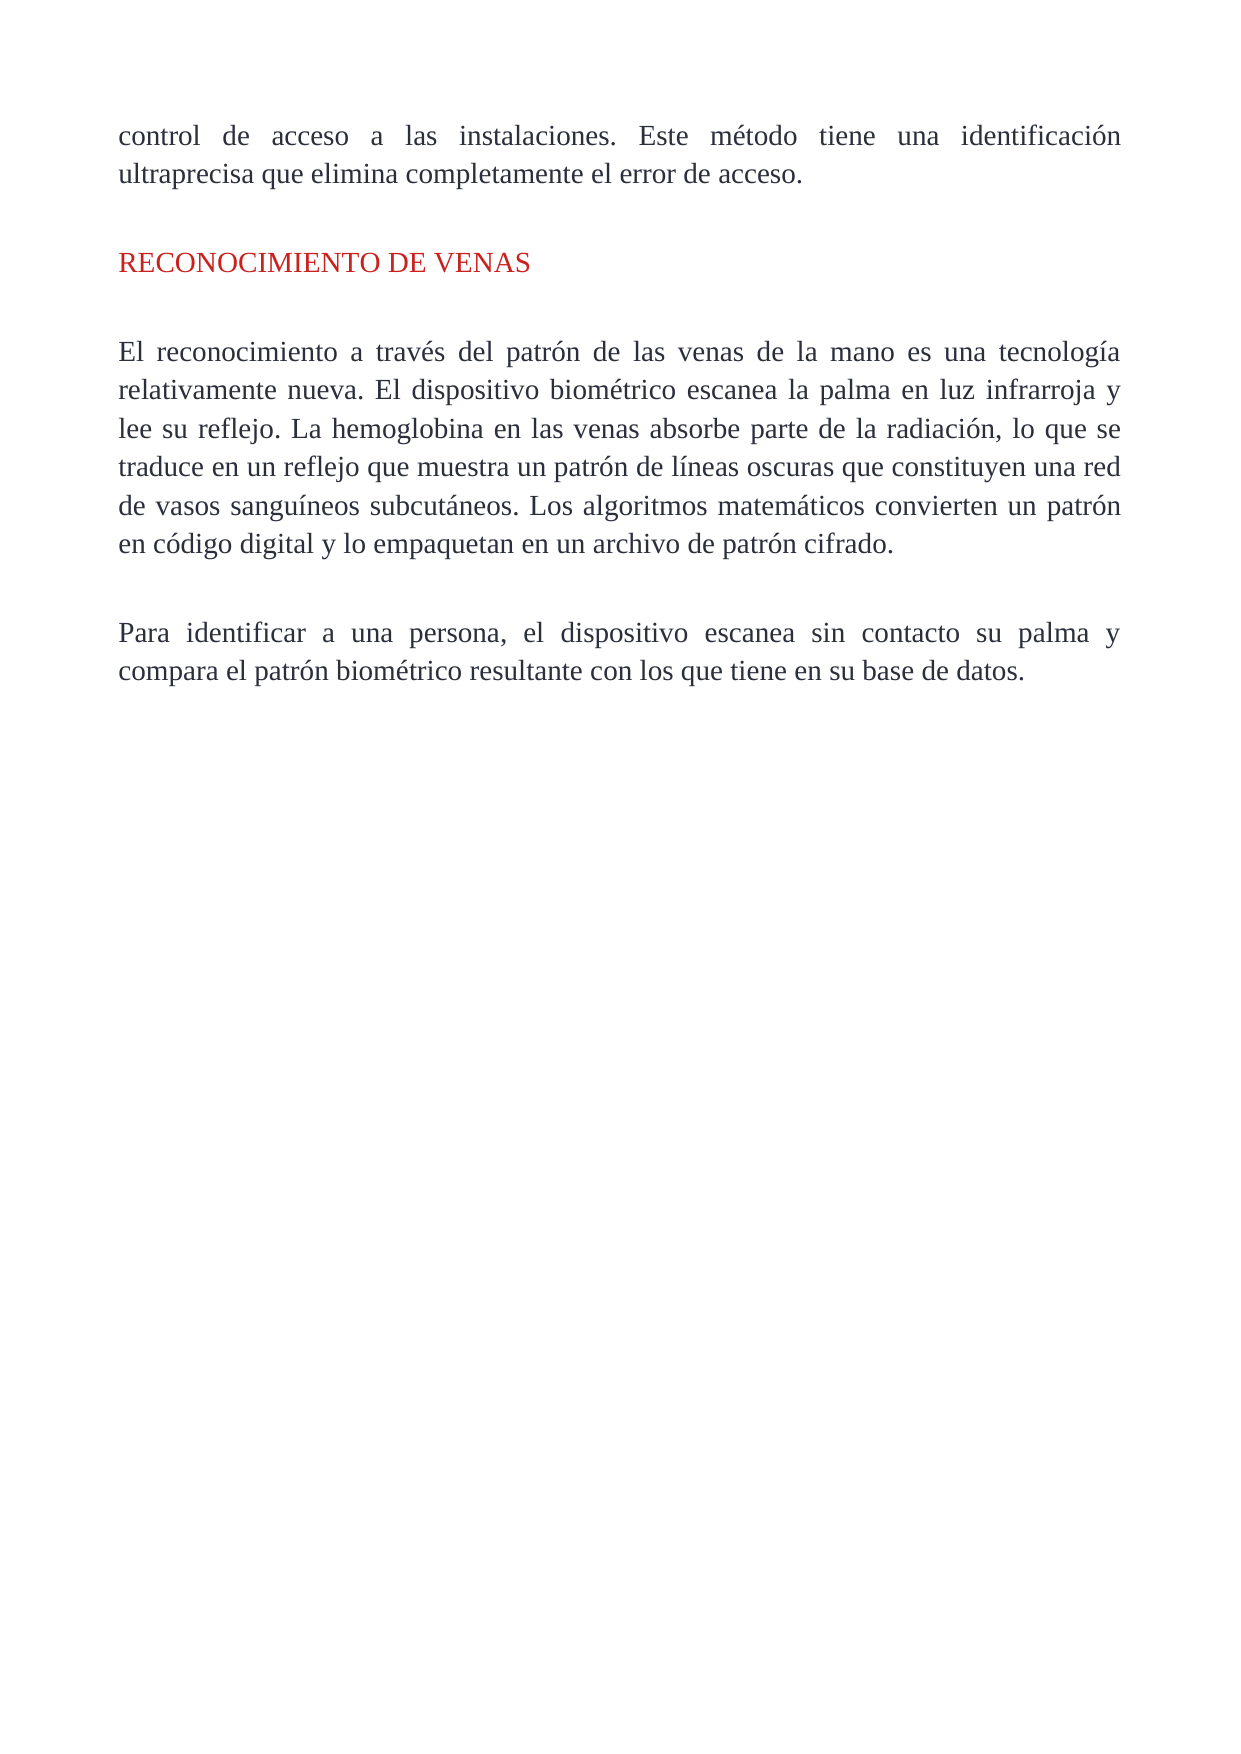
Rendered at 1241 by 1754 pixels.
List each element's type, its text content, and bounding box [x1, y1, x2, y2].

text control de acceso a las instalaciones. Este método tiene una identificación ultraprecisa que elimina completamente el error de acceso. [118, 118, 1122, 190]
text RECONOCIMIENTO DE VENAS [118, 245, 1122, 279]
text El reconocimiento a través del patrón de las venas de la mano es una tecnología relativamente nueva. El dispositivo biométrico escanea la palma en luz infrarroja y lee su reflejo. La hemoglobina en las venas absorbe parte de la radiación, lo que se traduce en un reflejo que muestra un patrón de líneas oscuras que constituyen una red de vasos sanguíneos subcutáneos. Los algoritmos matemáticos convierten un patrón en código digital y lo empaquetan en un archivo de patrón cifrado. [118, 334, 1122, 560]
text Para identificar a una persona, el dispositivo escanea sin contacto su palma y compara el patrón biométrico resultante con los que tiene en su base de datos. [118, 615, 1122, 687]
